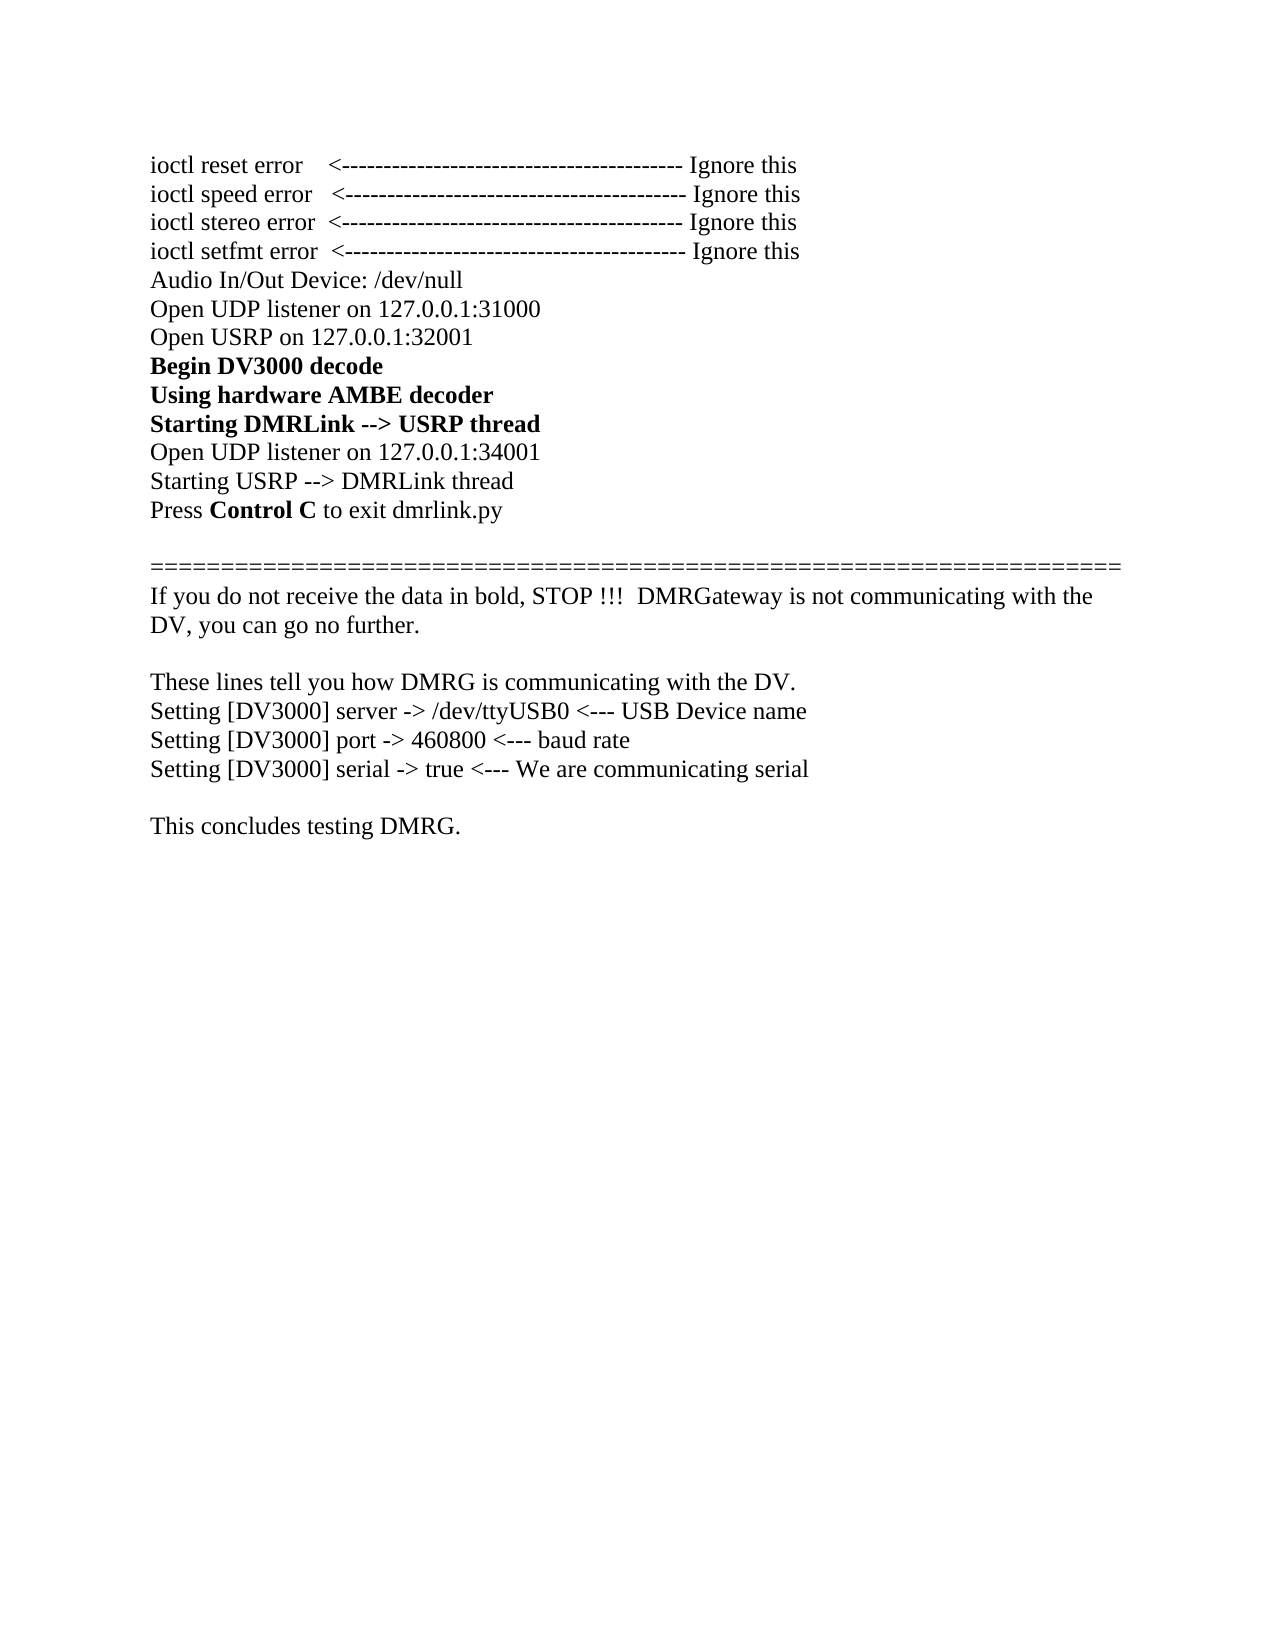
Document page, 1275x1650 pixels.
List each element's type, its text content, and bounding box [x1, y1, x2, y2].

text Press Control C to exit dmrlink.py ===================================================================== If you do not receive the data in bold, STOP !!! DMRGateway is not communicating with the DV, you can go no further. These lines tell you how DMRG is communicating with the DV. Setting [DV3000] server -> /dev/ttyUSB0 <--- USB Device name Setting [DV3000] port -> 460800 <--- baud rate Setting [DV3000] serial -> true <--- We are communicating serial This concludes testing DMRG. [150, 495, 1125, 840]
text ioctl reset error <----------------------------------------- Ignore this ioctl speed error <----------------------------------------- Ignore this ioctl stereo error <----------------------------------------- Ignore this ioctl setfmt error <----------------------------------------- Ignore this Audio In/Out Device: /dev/null Open UDP listener on 127.0.0.1:31000 Open USRP on 127.0.0.1:32001 Begin DV3000 decode Using hardware AMBE decoder Starting DMRLink --> USRP thread Open UDP listener on 127.0.0.1:34001 Starting USRP --> DMRLink thread [150, 150, 1125, 495]
